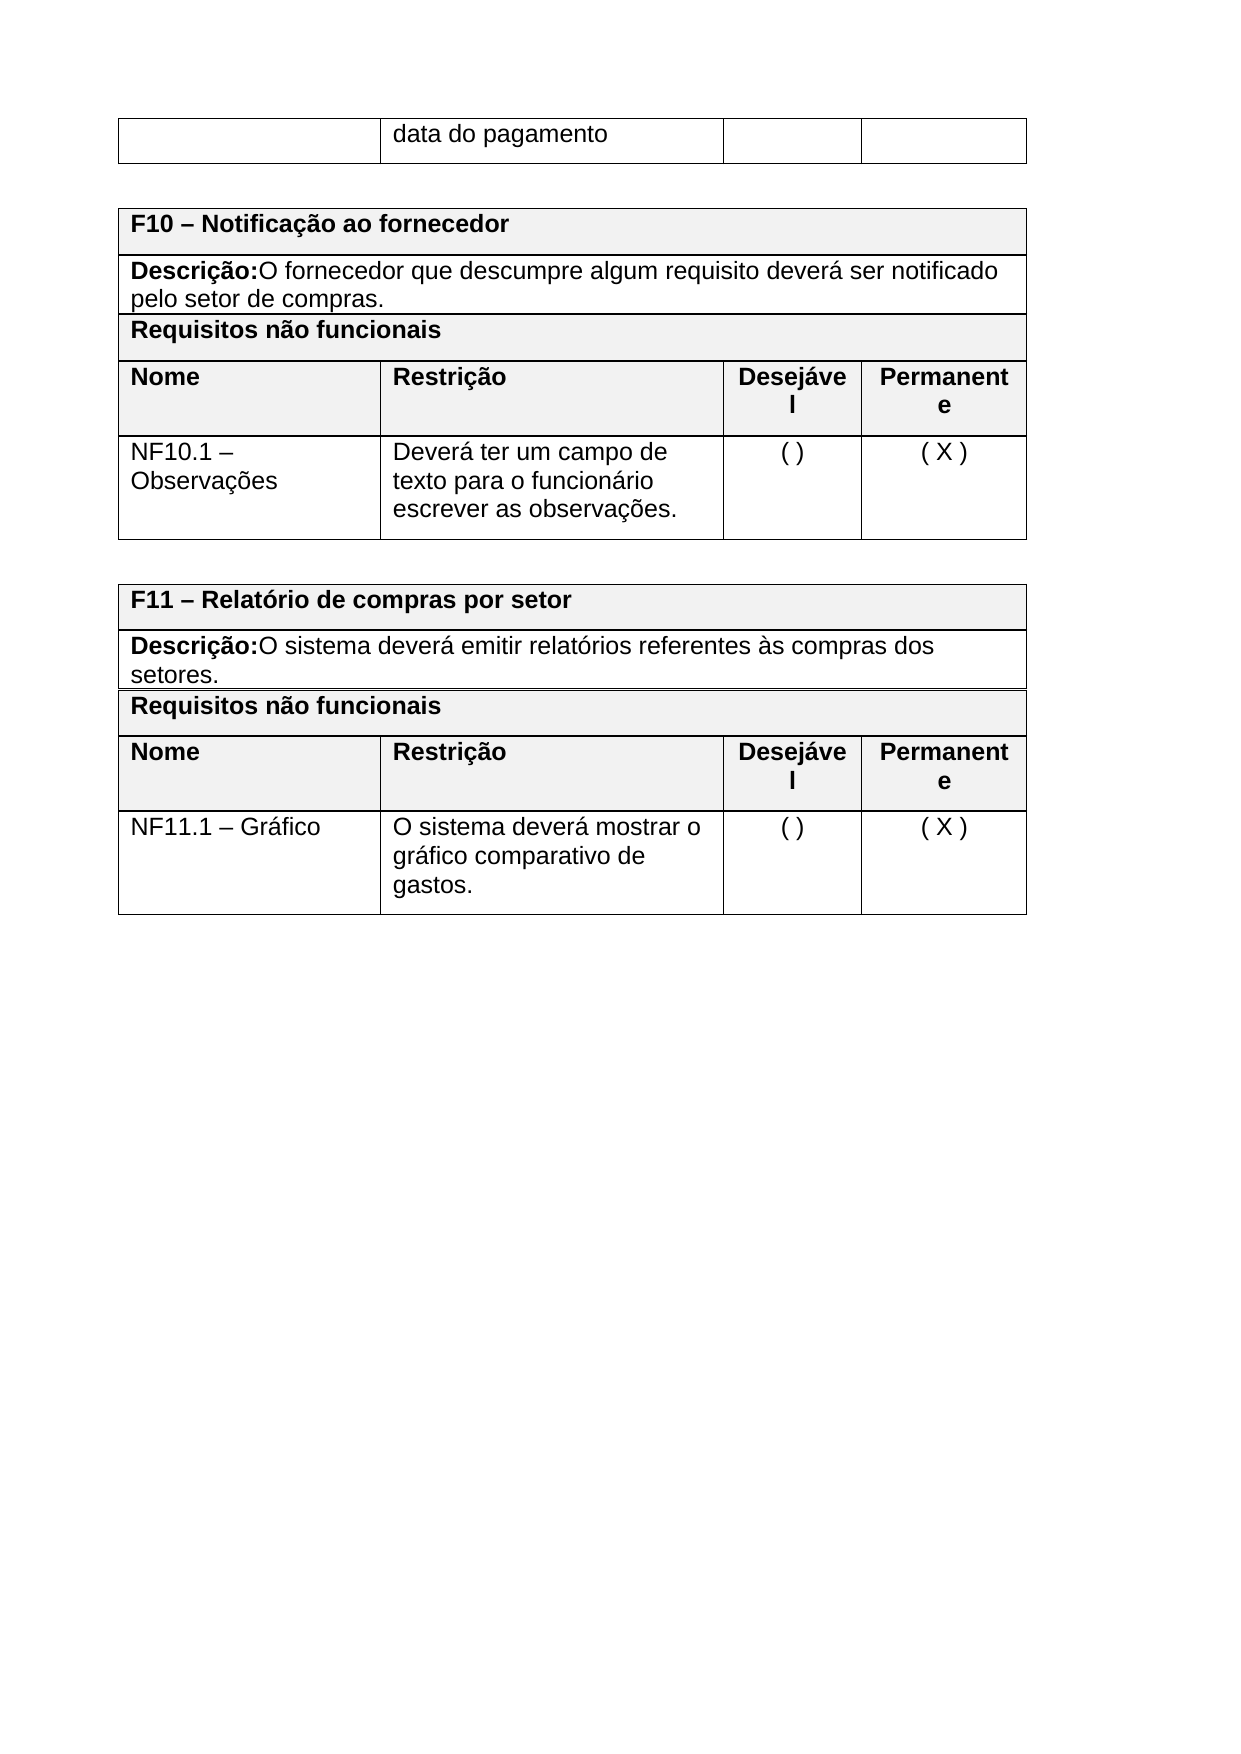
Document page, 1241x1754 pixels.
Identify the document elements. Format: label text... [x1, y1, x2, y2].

table_cell Restrição [381, 362, 723, 435]
table_cell NF11.1 – Gráfico [119, 812, 380, 914]
table_cell O sistema deverá mostrar o gráfico comparativo de gastos. [381, 812, 723, 914]
table_cell ( ) [724, 812, 861, 914]
table_cell Requisitos não funcionais [119, 315, 1026, 360]
table_cell Descrição:O fornecedor que descumpre algum requisito deverá ser notificado pelo setor de compras. [119, 256, 1026, 313]
table_header F10 – Notificação ao fornecedor [119, 209, 1026, 254]
table_cell [862, 119, 1026, 163]
table_cell NF10.1 – Observações [119, 437, 380, 539]
table_cell [724, 119, 861, 163]
table_cell Desejável [724, 737, 861, 810]
table_cell Deverá ter um campo de texto para o funcionário escrever as observações. [381, 437, 723, 539]
table_cell data do pagamento [381, 119, 723, 163]
table_cell ( X ) [862, 812, 1026, 914]
table_cell Desejável [724, 362, 861, 435]
table_cell Requisitos não funcionais [119, 691, 1026, 735]
table_cell Permanente [862, 737, 1026, 810]
table_header F11 – Relatório de compras por setor [119, 585, 1026, 629]
table_cell Nome [119, 737, 380, 810]
table_cell Descrição:O sistema deverá emitir relatórios referentes às compras dos setores. [119, 631, 1026, 688]
table_cell [119, 119, 380, 163]
table_cell ( ) [724, 437, 861, 539]
table_cell Nome [119, 362, 380, 435]
table_cell ( X ) [862, 437, 1026, 539]
table_cell Restrição [381, 737, 723, 810]
table_cell Permanente [862, 362, 1026, 435]
